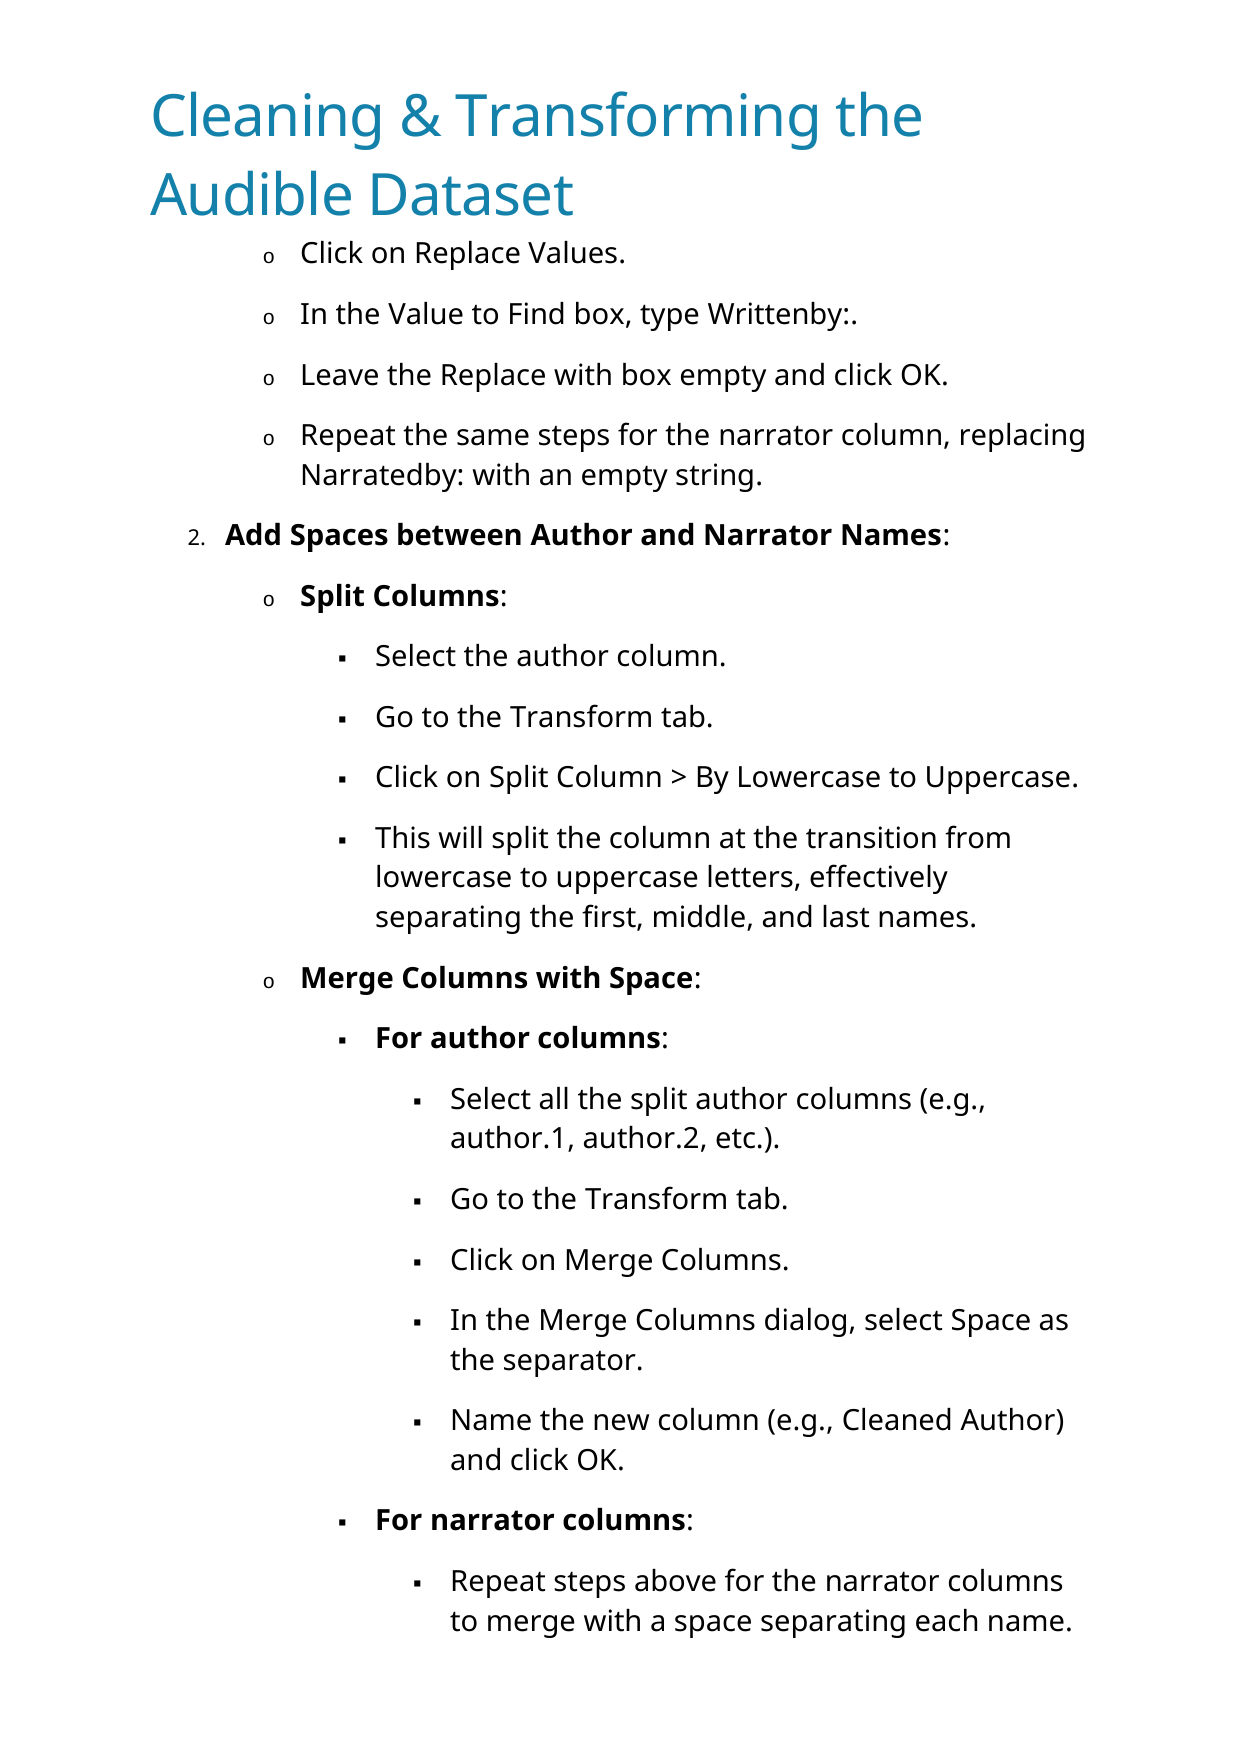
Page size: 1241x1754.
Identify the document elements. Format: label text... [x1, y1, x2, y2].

list Repeat steps above for the narrator columns to merge with a space separating each name. [412, 1560, 1090, 1639]
list Add Spaces between Author and Narrator Names: [187, 514, 1090, 554]
list Select all the split author columns (e.g., author.1, author.2, etc.). [412, 1078, 1090, 1157]
list Click on Merge Columns. [412, 1239, 1090, 1278]
list In the Merge Columns dialog, select Space as the separator. [412, 1299, 1090, 1379]
list Merge Columns with Space: [262, 957, 1090, 997]
list In the Value to Find box, type Writtenby:. [262, 293, 1090, 333]
list Click on Split Column > By Lowercase to Uppercase. [337, 757, 1090, 796]
list Split Columns: [262, 575, 1090, 615]
list Select the author column. [337, 636, 1090, 675]
list Repeat the same steps for the narrator column, replacing Narratedby: with an empty string. [262, 414, 1090, 494]
list Click on Replace Values. [262, 233, 1090, 272]
list For author columns: [337, 1017, 1090, 1057]
list For narrator columns: [337, 1500, 1090, 1539]
list Leave the Replace with box empty and click OK. [262, 354, 1090, 393]
list This will split the column at the transition from lowercase to uppercase letters, effectively separating the first, middle, and last names. [337, 817, 1090, 936]
list Go to the Transform tab. [337, 696, 1090, 736]
list Name the new column (e.g., Cleaned Author) and click OK. [412, 1399, 1090, 1479]
list Go to the Transform tab. [412, 1178, 1090, 1218]
